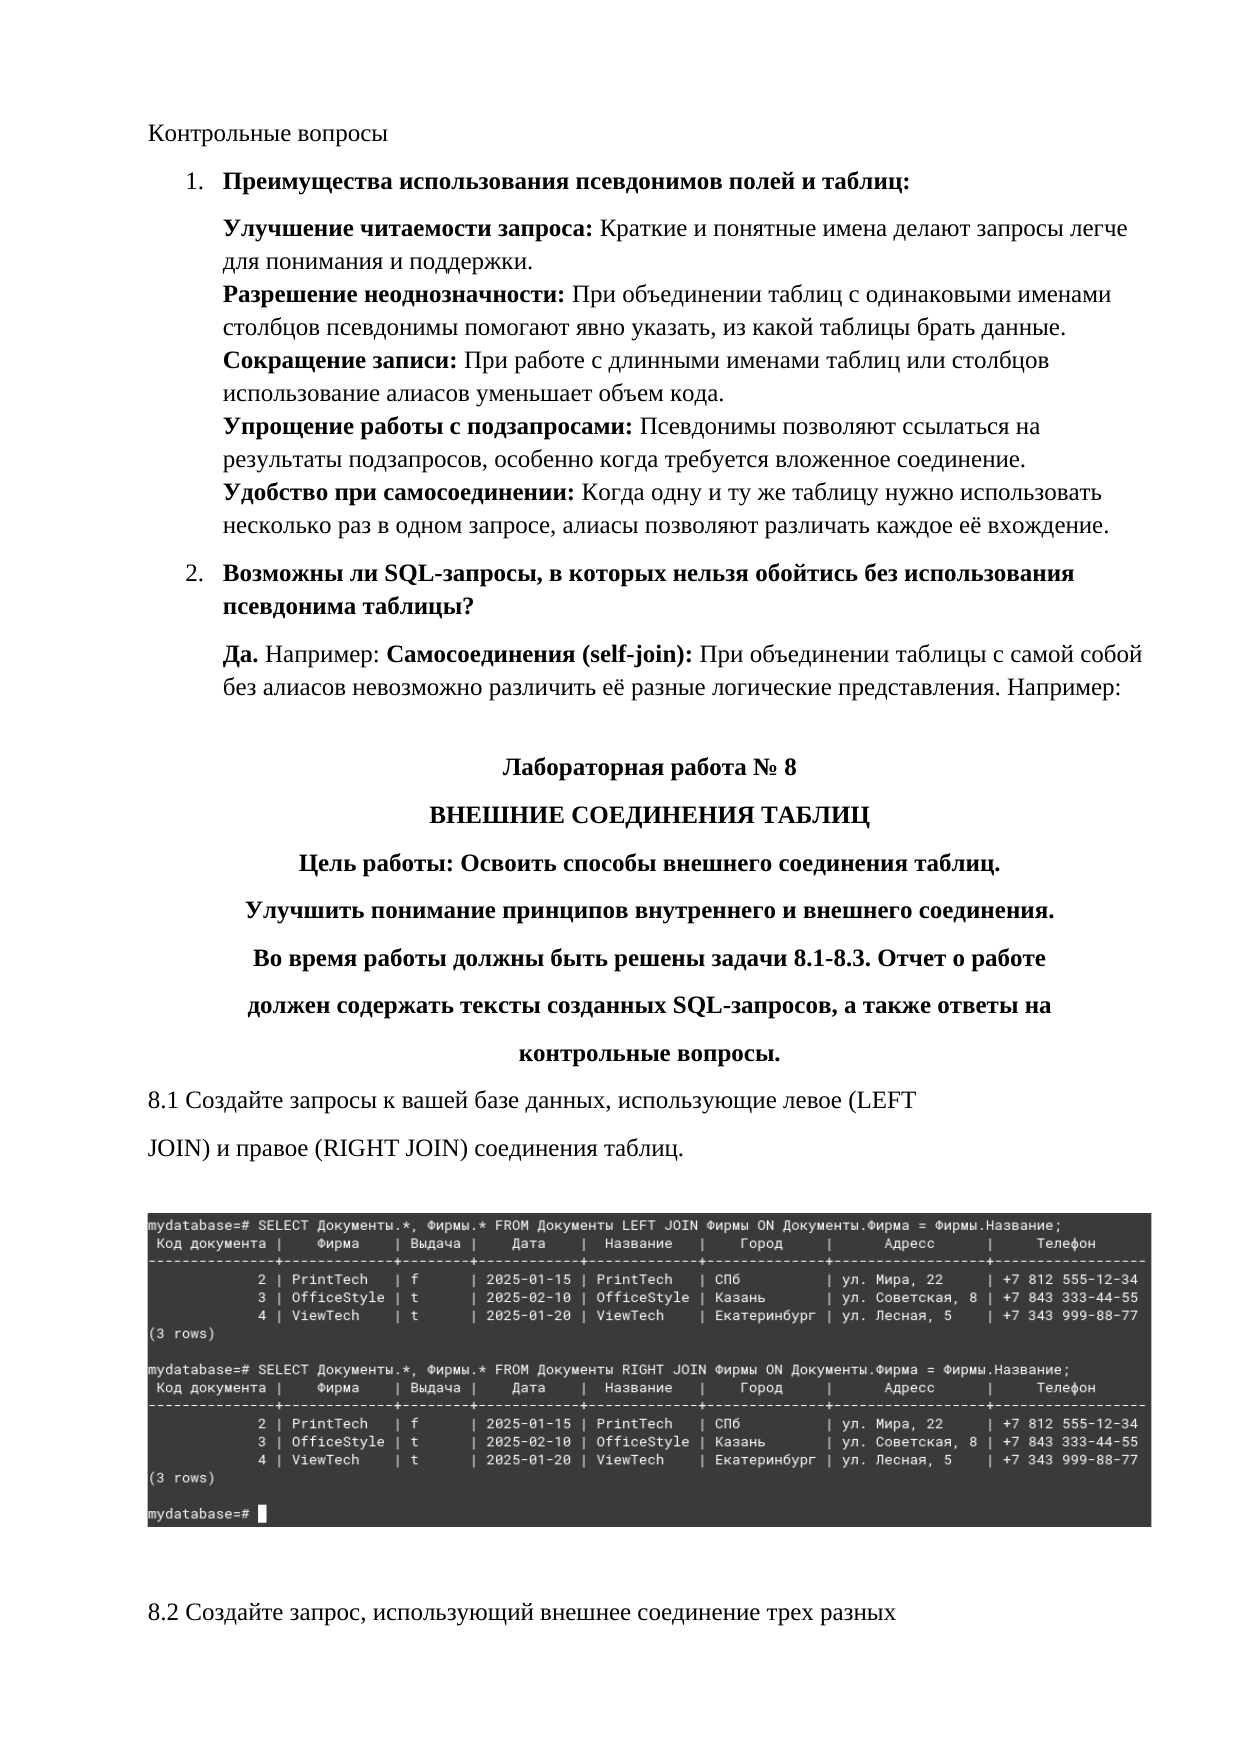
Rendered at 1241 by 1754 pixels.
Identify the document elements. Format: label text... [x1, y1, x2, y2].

list Упрощение работы с подзапросами: Псевдонимы позволяют ссылаться на результаты подзапросов, особенно когда требуется вложенное соединение. [185, 411, 1152, 473]
text Во время работы должны быть решены задачи 8.1-8.3. Отчет о работе [148, 943, 1152, 972]
list Возможны ли SQL-запросы, в которых нельзя обойтись без использования псевдонима таблицы? [185, 558, 1152, 620]
list Преимущества использования псевдонимов полей и таблиц: [185, 166, 1152, 194]
text JOIN) и правое (RIGHT JOIN) соединения таблиц. [148, 1133, 1152, 1195]
text 8.1 Создайте запросы к вашей базе данных, использующие левое (LEFT [148, 1086, 1152, 1114]
text ВНЕШНИЕ СОЕДИНЕНИЯ ТАБЛИЦ [148, 800, 1152, 829]
list Удобство при самосоединении: Когда одну и ту же таблицу нужно использовать несколько раз в одном запросе, алиасы позволяют различать каждое её вхождение. [185, 477, 1152, 539]
text Цель работы: Освоить способы внешнего соединения таблиц. [148, 848, 1152, 876]
list Да. Например: Самосоединения (self-join): При объединении таблицы с самой собой без алиасов невозможно различить её разные логические представления. Например: [185, 639, 1152, 701]
text Улучшить понимание принципов внутреннего и внешнего соединения. [148, 895, 1152, 924]
picture [147, 1213, 1152, 1527]
text Лабораторная работа № 8 [148, 752, 1152, 781]
list Улучшение читаемости запроса: Краткие и понятные имена делают запросы легче для понимания и поддержки. [185, 213, 1152, 275]
list Сокращение записи: При работе с длинными именами таблиц или столбцов использование алиасов уменьшает объем кода. [185, 345, 1152, 407]
text Контрольные вопросы [148, 118, 1152, 147]
text 8.2 Создайте запрос, использующий внешнее соединение трех разных [148, 1597, 1152, 1626]
text контрольные вопросы. [148, 1038, 1152, 1067]
list Разрешение неоднозначности: При объединении таблиц с одинаковыми именами столбцов псевдонимы помогают явно указать, из какой таблицы брать данные. [185, 279, 1152, 341]
text должен содержать тексты созданных SQL-запросов, а также ответы на [148, 990, 1152, 1019]
